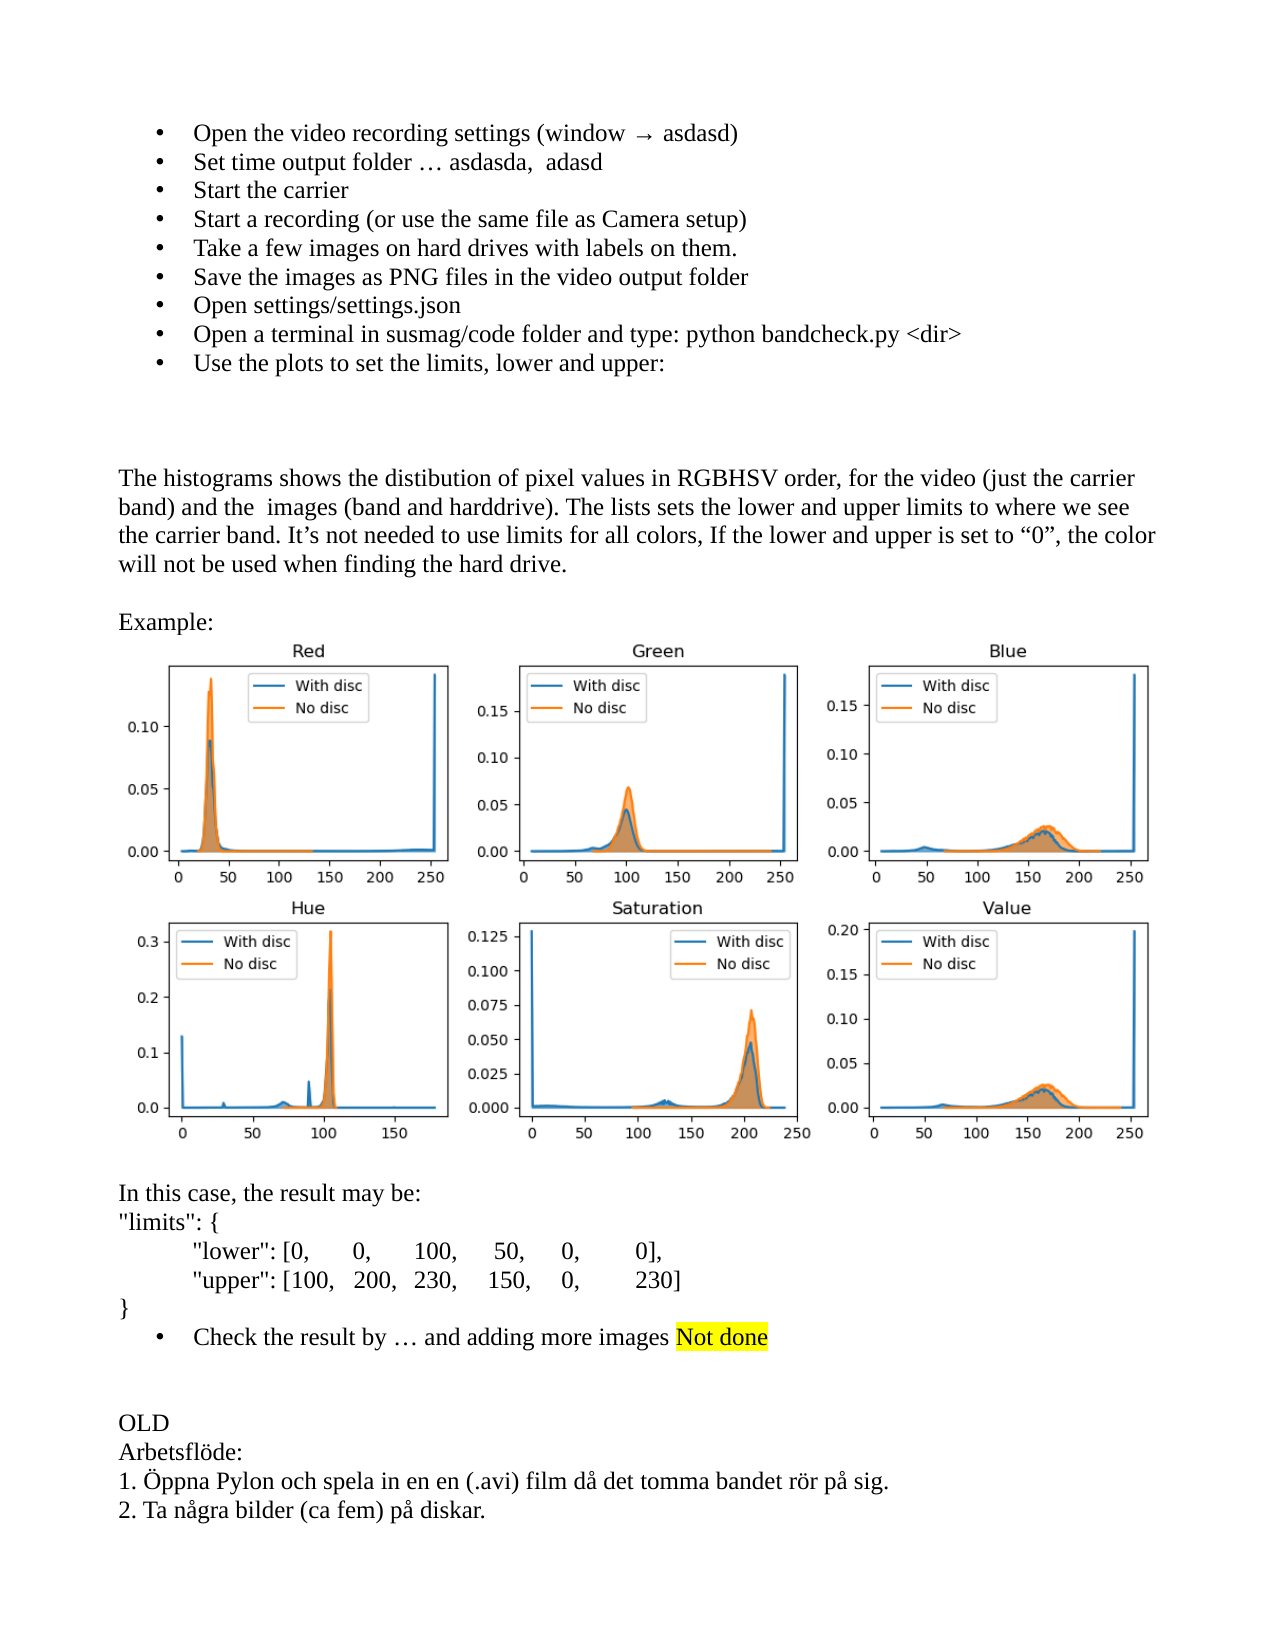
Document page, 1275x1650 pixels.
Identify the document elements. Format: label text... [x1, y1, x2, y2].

text 2. Ta några bilder (ca fem) på diskar. [118, 1495, 1157, 1523]
text Arbetsflöde: [118, 1437, 1157, 1466]
text In this case, the result may be: [118, 1178, 1157, 1207]
list Open settings/settings.json [156, 291, 1157, 319]
picture [118, 635, 1157, 1150]
text "limits": { [118, 1207, 1157, 1236]
text OLD [118, 1408, 1157, 1437]
text 1. Öppna Pylon och spela in en en (.avi) film då det tomma bandet rör på sig. [118, 1466, 1157, 1495]
list Start a recording (or use the same file as Camera setup) [156, 204, 1157, 233]
list Save the images as PNG files in the video output folder [156, 262, 1157, 291]
text The histograms shows the distibution of pixel values in RGBHSV order, for the video (just the carrier band) and the images (band and harddrive). The lists sets the lower and upper limits to where we see the carrier band. It’s not needed to use limits for all colors, If the lower and upper is set to “0”, the color will not be used when finding the hard drive. [118, 463, 1157, 578]
list Start the carrier [156, 176, 1157, 204]
list Set time output folder … asdasda, adasd [156, 147, 1157, 176]
list Open the video recording settings (window → asdasd) [156, 118, 1157, 147]
text Example: [118, 607, 1157, 635]
list Use the plots to set the limits, lower and upper: [156, 348, 1157, 377]
list Open a terminal in susmag/code folder and type: python bandcheck.py <dir> [156, 319, 1157, 348]
text "upper": [100, 200, 230, 150, 0, 230] [118, 1265, 1157, 1293]
list Take a few images on hard drives with labels on them. [156, 233, 1157, 262]
text } [118, 1293, 1157, 1322]
text "lower": [0, 0, 100, 50, 0, 0], [118, 1236, 1157, 1265]
list Check the result by … and adding more images Not done [156, 1322, 1157, 1351]
